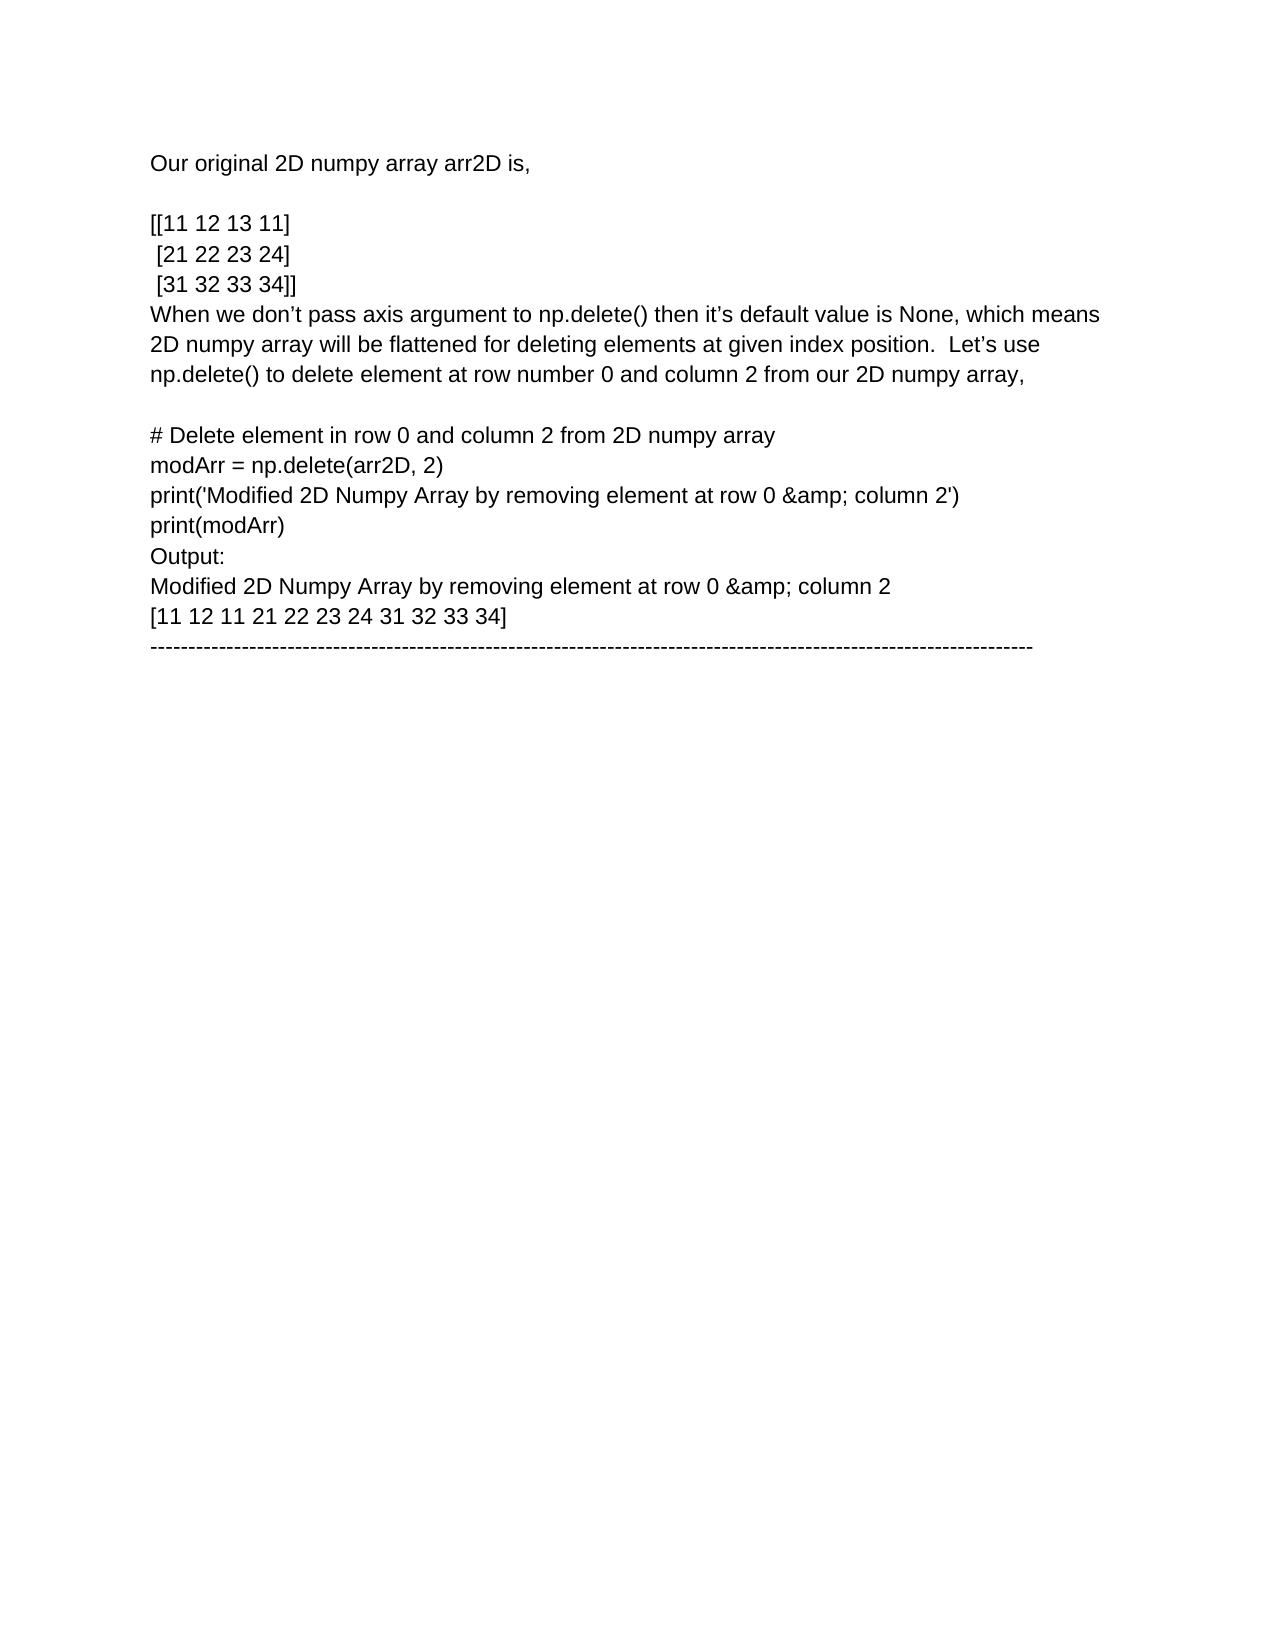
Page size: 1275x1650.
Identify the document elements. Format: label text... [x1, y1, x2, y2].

text When we don’t pass axis argument to np.delete() then it’s default value is None, which means 2D numpy array will be flattened for deleting elements at given index position. Let’s use np.delete() to delete element at row number 0 and column 2 from our 2D numpy array, [150, 301, 1125, 388]
text -------------------------------------------------------------------------------------------------------------------- [150, 633, 1125, 660]
text modArr = np.delete(arr2D, 2) [150, 452, 1125, 478]
text [[11 12 13 11] [150, 210, 1125, 237]
text Our original 2D numpy array arr2D is, [150, 150, 1125, 176]
text Output: [150, 543, 1125, 569]
text print('Modified 2D Numpy Array by removing element at row 0 &amp; column 2') [150, 482, 1125, 509]
text # Delete element in row 0 and column 2 from 2D numpy array [150, 422, 1125, 448]
text Modified 2D Numpy Array by removing element at row 0 &amp; column 2 [150, 573, 1125, 599]
text print(modArr) [150, 512, 1125, 539]
text [31 32 33 34]] [150, 271, 1125, 297]
text [11 12 11 21 22 23 24 31 32 33 34] [150, 603, 1125, 629]
text [21 22 23 24] [150, 241, 1125, 267]
